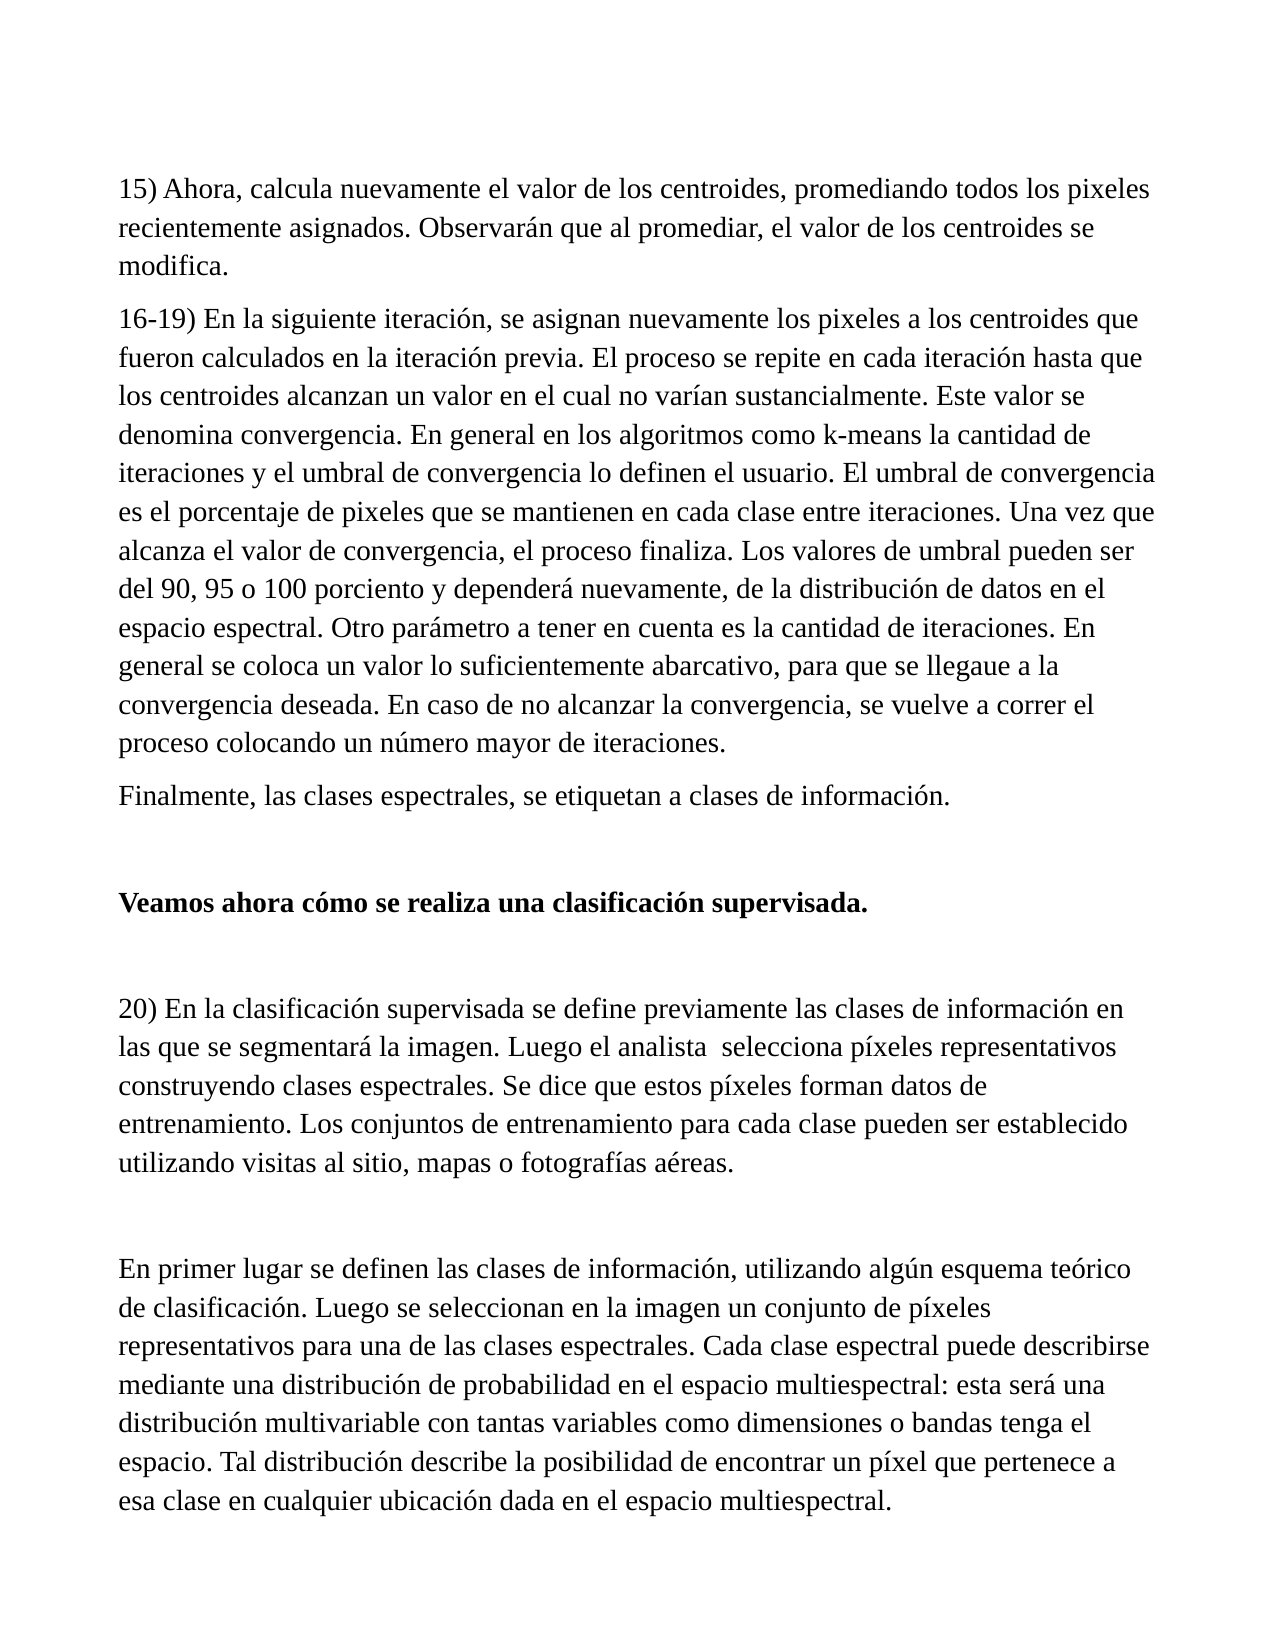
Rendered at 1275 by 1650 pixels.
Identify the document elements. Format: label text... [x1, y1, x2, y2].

text Finalmente, las clases espectrales, se etiquetan a clases de información. [118, 778, 1157, 812]
text 15) Ahora, calcula nuevamente el valor de los centroides, promediando todos los pixeles recientemente asignados. Observarán que al promediar, el valor de los centroides se modifica. [118, 171, 1157, 282]
text 16-19) En la siguiente iteración, se asignan nuevamente los pixeles a los centroides que fueron calculados en la iteración previa. El proceso se repite en cada iteración hasta que los centroides alcanzan un valor en el cual no varían sustancialmente. Este valor se denomina convergencia. En general en los algoritmos como k-means la cantidad de iteraciones y el umbral de convergencia lo definen el usuario. El umbral de convergencia es el porcentaje de pixeles que se mantienen en cada clase entre iteraciones. Una vez que alcanza el valor de convergencia, el proceso finaliza. Los valores de umbral pueden ser del 90, 95 o 100 porciento y dependerá nuevamente, de la distribución de datos en el espacio espectral. Otro parámetro a tener en cuenta es la cantidad de iteraciones. En general se coloca un valor lo suficientemente abarcativo, para que se llegaue a la convergencia deseada. En caso de no alcanzar la convergencia, se vuelve a correr el proceso colocando un número mayor de iteraciones. [118, 301, 1157, 759]
text Veamos ahora cómo se realiza una clasificación supervisada. [118, 885, 1157, 918]
text En primer lugar se definen las clases de información, utilizando algún esquema teórico de clasificación. Luego se seleccionan en la imagen un conjunto de píxeles representativos para una de las clases espectrales. Cada clase espectral puede describirse mediante una distribución de probabilidad en el espacio multiespectral: esta será una distribución multivariable con tantas variables como dimensiones o bandas tenga el espacio. Tal distribución describe la posibilidad de encontrar un píxel que pertenece a esa clase en cualquier ubicación dada en el espacio multiespectral. [118, 1251, 1157, 1516]
text 20) En la clasificación supervisada se define previamente las clases de información en las que se segmentará la imagen. Luego el analista selecciona píxeles representativos construyendo clases espectrales. Se dice que estos píxeles forman datos de entrenamiento. Los conjuntos de entrenamiento para cada clase pueden ser establecido utilizando visitas al sitio, mapas o fotografías aéreas. [118, 991, 1157, 1179]
